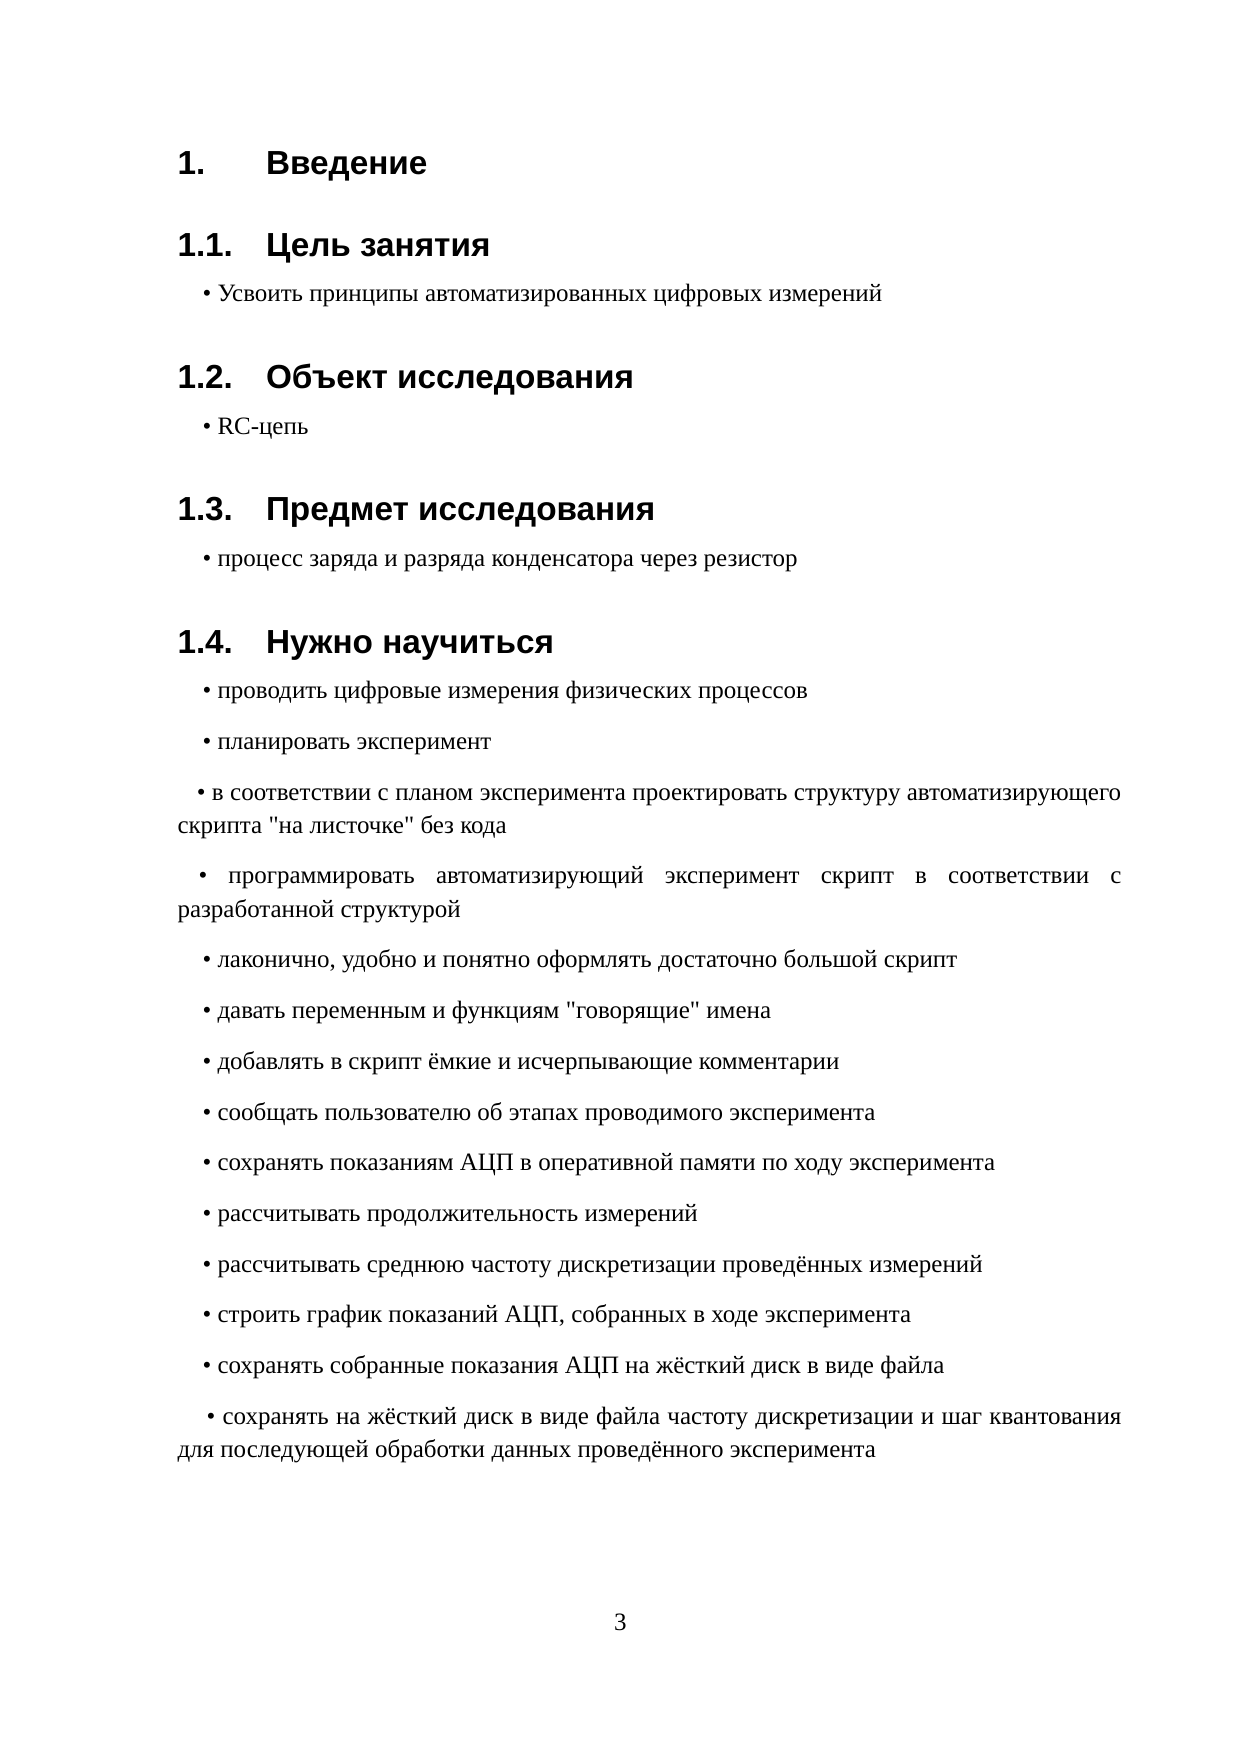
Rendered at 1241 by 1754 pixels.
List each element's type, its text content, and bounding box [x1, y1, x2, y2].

subtitle Цель занятия [177, 225, 1093, 263]
text • в соответствии с планом эксперимента проектировать структуру автоматизирующего скрипта "на листочке" без кода [177, 777, 1122, 839]
subtitle Введение [177, 143, 1093, 182]
text • рассчитывать продолжительность измерений [177, 1198, 1122, 1227]
subtitle Предмет исследования [177, 489, 1093, 528]
text • проводить цифровые измерения физических процессов [177, 675, 1122, 704]
text • планировать эксперимент [177, 726, 1122, 755]
subtitle Объект исследования [177, 357, 1093, 396]
text • давать переменным и функциям "говорящие" имена [177, 995, 1122, 1024]
text • сохранять показаниям АЦП в оперативной памяти по ходу эксперимента [177, 1147, 1122, 1176]
text • сохранять на жёсткий диск в виде файла частоту дискретизации и шаг квантования для последующей обработки данных проведённого эксперимента [177, 1401, 1122, 1463]
text • рассчитывать среднюю частоту дискретизации проведённых измерений [177, 1249, 1122, 1277]
text • сохранять собранные показания АЦП на жёсткий диск в виде файла [177, 1350, 1122, 1379]
text • лаконично, удобно и понятно оформлять достаточно большой скрипт [177, 944, 1122, 973]
text • процесс заряда и разряда конденсатора через резистор [177, 543, 1122, 572]
text • Усвоить принципы автоматизированных цифровых измерений [177, 278, 1122, 307]
text • сообщать пользователю об этапах проводимого эксперимента [177, 1097, 1122, 1125]
text • программировать автоматизирующий эксперимент скрипт в соответствии с разработанной структурой [177, 861, 1122, 922]
text • строить график показаний АЦП, собранных в ходе эксперимента [177, 1299, 1122, 1328]
text • добавлять в скрипт ёмкие и исчерпывающие комментарии [177, 1046, 1122, 1074]
text • RC-цепь [177, 411, 1122, 439]
subtitle Нужно научиться [177, 622, 1093, 660]
